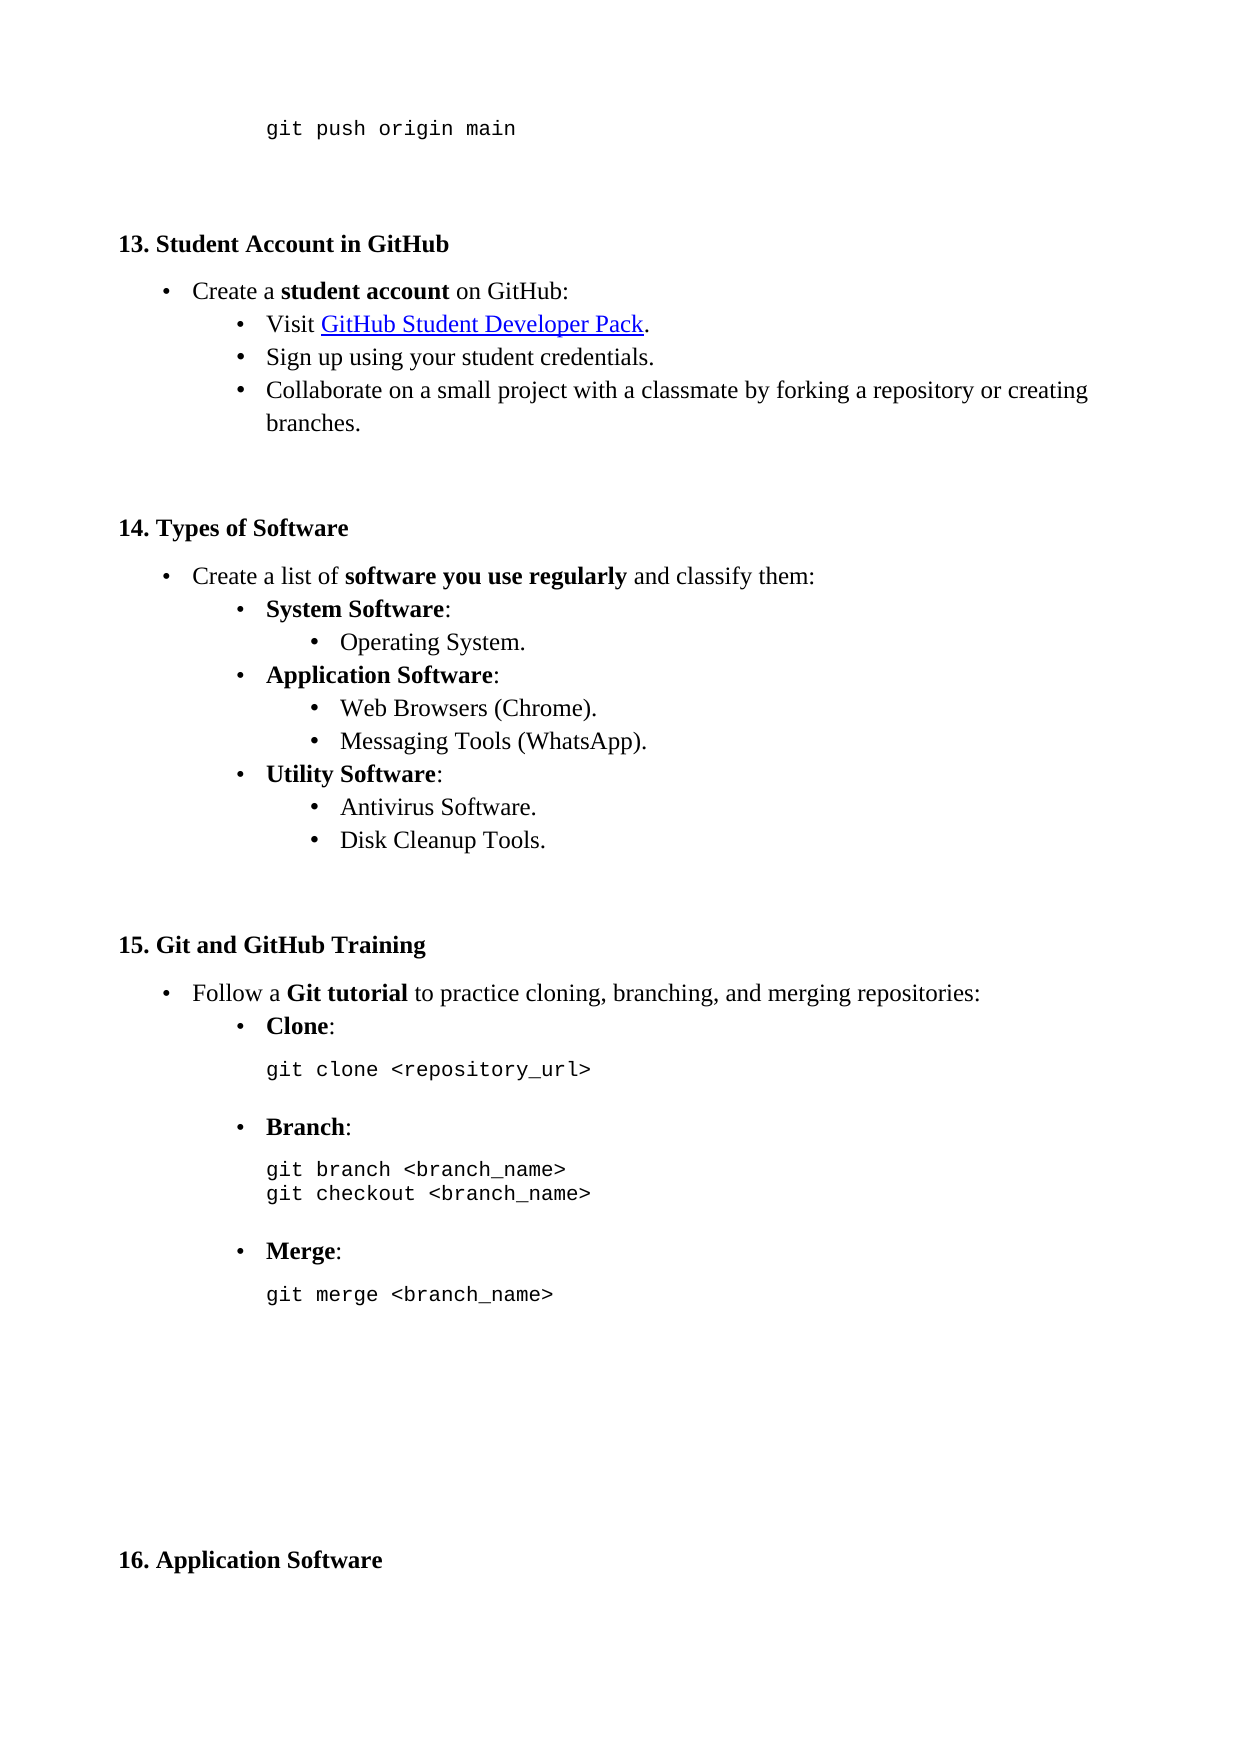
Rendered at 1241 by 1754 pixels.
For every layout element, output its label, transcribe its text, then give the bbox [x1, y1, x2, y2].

list Utility Software: [236, 759, 1122, 788]
list Branch: [236, 1112, 1122, 1141]
list Collaborate on a small project with a classmate by forking a repository or creating branches. [236, 375, 1122, 437]
list Operating System. [310, 627, 1122, 656]
list Merge: [236, 1236, 1122, 1265]
list Create a list of software you use regularly and classify them: [162, 561, 1122, 590]
list Antivirus Software. [310, 792, 1122, 821]
text 14. Types of Software [118, 513, 1122, 542]
list Follow a Git tutorial to practice cloning, branching, and merging repositories: [162, 978, 1122, 1007]
text git clone <repository_url> [266, 1059, 1122, 1082]
text git branch <branch_name> [266, 1159, 1122, 1183]
text 16. Application Software [118, 1545, 1122, 1574]
text git merge <branch_name> [266, 1284, 1122, 1307]
list Clone: [236, 1011, 1122, 1040]
text git checkout <branch_name> [266, 1183, 1122, 1207]
list Disk Cleanup Tools. [310, 825, 1122, 854]
text 15. Git and GitHub Training [118, 930, 1122, 959]
text 13. Student Account in GitHub [118, 229, 1122, 257]
text git push origin main [266, 118, 1122, 142]
list Web Browsers (Chrome). [310, 693, 1122, 722]
list System Software: [236, 594, 1122, 623]
list Sign up using your student credentials. [236, 342, 1122, 371]
list Application Software: [236, 660, 1122, 689]
list Visit GitHub Student Developer Pack. [236, 309, 1122, 338]
list Create a student account on GitHub: [162, 276, 1122, 305]
list Messaging Tools (WhatsApp). [310, 726, 1122, 755]
